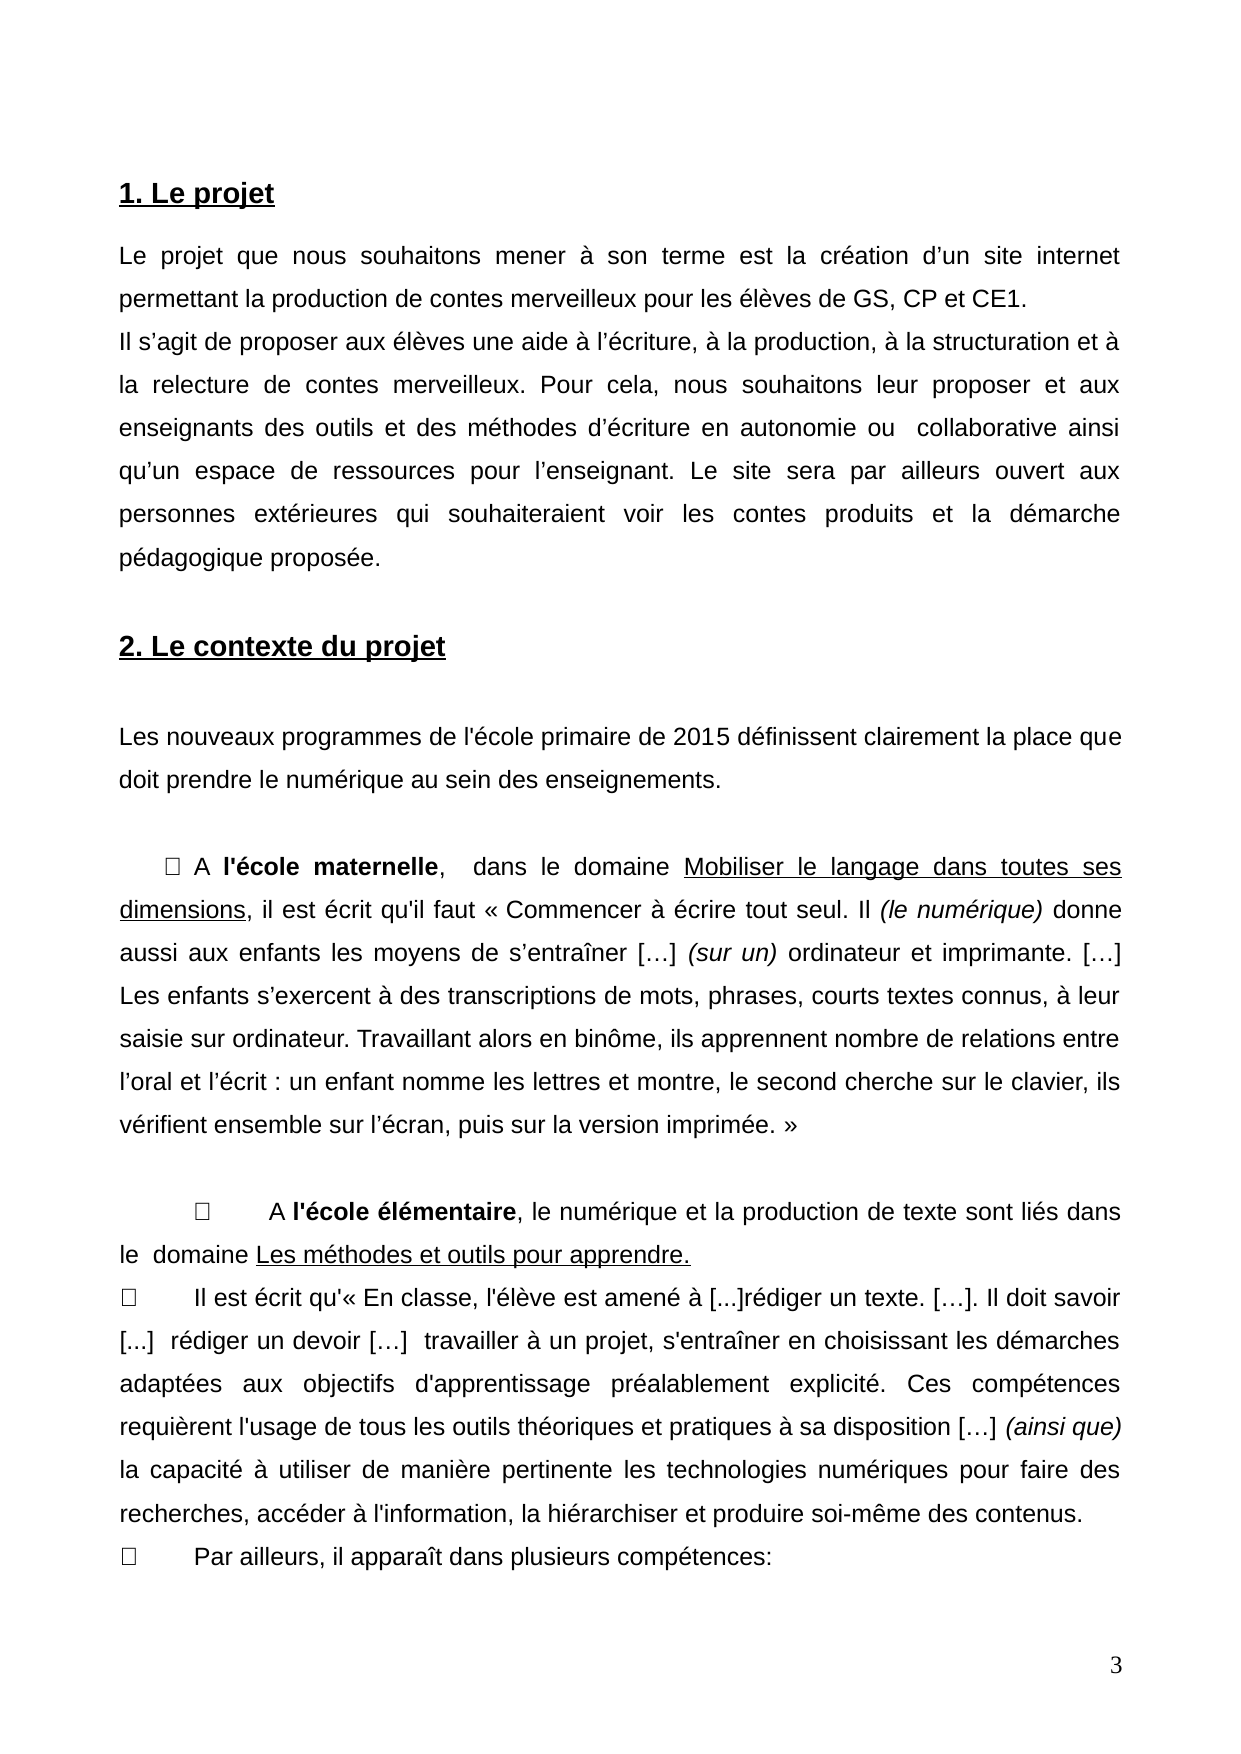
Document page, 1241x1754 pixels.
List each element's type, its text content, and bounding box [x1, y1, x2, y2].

list A l'école élémentaire, le numérique et la production de texte sont liés dans le domaine Les méthodes et outils pour apprendre. [119, 1197, 1122, 1268]
list A l'école maternelle, dans le domaine Mobiliser le langage dans toutes ses dimensions, il est écrit qu'il faut « Commencer à écrire tout seul. Il (le numérique) donne aussi aux enfants les moyens de s’entraîner […] (sur un) ordinateur et imprimante. […] Les enfants s’exercent à des transcriptions de mots, phrases, courts textes connus, à leur saisie sur ordinateur. Travaillant alors en binôme, ils apprennent nombre de relations entre l’oral et l’écrit : un enfant nomme les lettres et montre, le second cherche sur le clavier, ils vériﬁent ensemble sur l’écran, puis sur la version imprimée. » [119, 852, 1122, 1139]
list Par ailleurs, il apparaît dans plusieurs compétences: [119, 1542, 1122, 1570]
list Il est écrit qu'« En classe, l'élève est amené à [...]rédiger un texte. […]. Il doit savoir [...] rédiger un devoir […] travailler à un projet, s'entraîner en choisissant les démarches adaptées aux objectifs d'apprentissage préalablement explicité. Ces compétences requièrent l'usage de tous les outils théoriques et pratiques à sa disposition […] (ainsi que) la capacité à utiliser de manière pertinente les technologies numériques pour faire des recherches, accéder à l'information, la hiérarchiser et produire soi-même des contenus. [119, 1283, 1122, 1527]
text 1. Le projet [119, 176, 1122, 209]
text 2. Le contexte du projet [119, 629, 1122, 662]
text Il s’agit de proposer aux élèves une aide à l’écriture, à la production, à la structuration et à la relecture de contes merveilleux. Pour cela, nous souhaitons leur proposer et aux enseignants des outils et des méthodes d’écriture en autonomie ou collaborative ainsi qu’un espace de ressources pour l’enseignant. Le site sera par ailleurs ouvert aux personnes extérieures qui souhaiteraient voir les contes produits et la démarche pédagogique proposée. [119, 327, 1122, 571]
text Le projet que nous souhaitons mener à son terme est la création d’un site internet permettant la production de contes merveilleux pour les élèves de GS, CP et CE1. [119, 241, 1122, 313]
text Les nouveaux programmes de l'école primaire de 2015 définissent clairement la place que doit prendre le numérique au sein des enseignements. [119, 722, 1122, 794]
